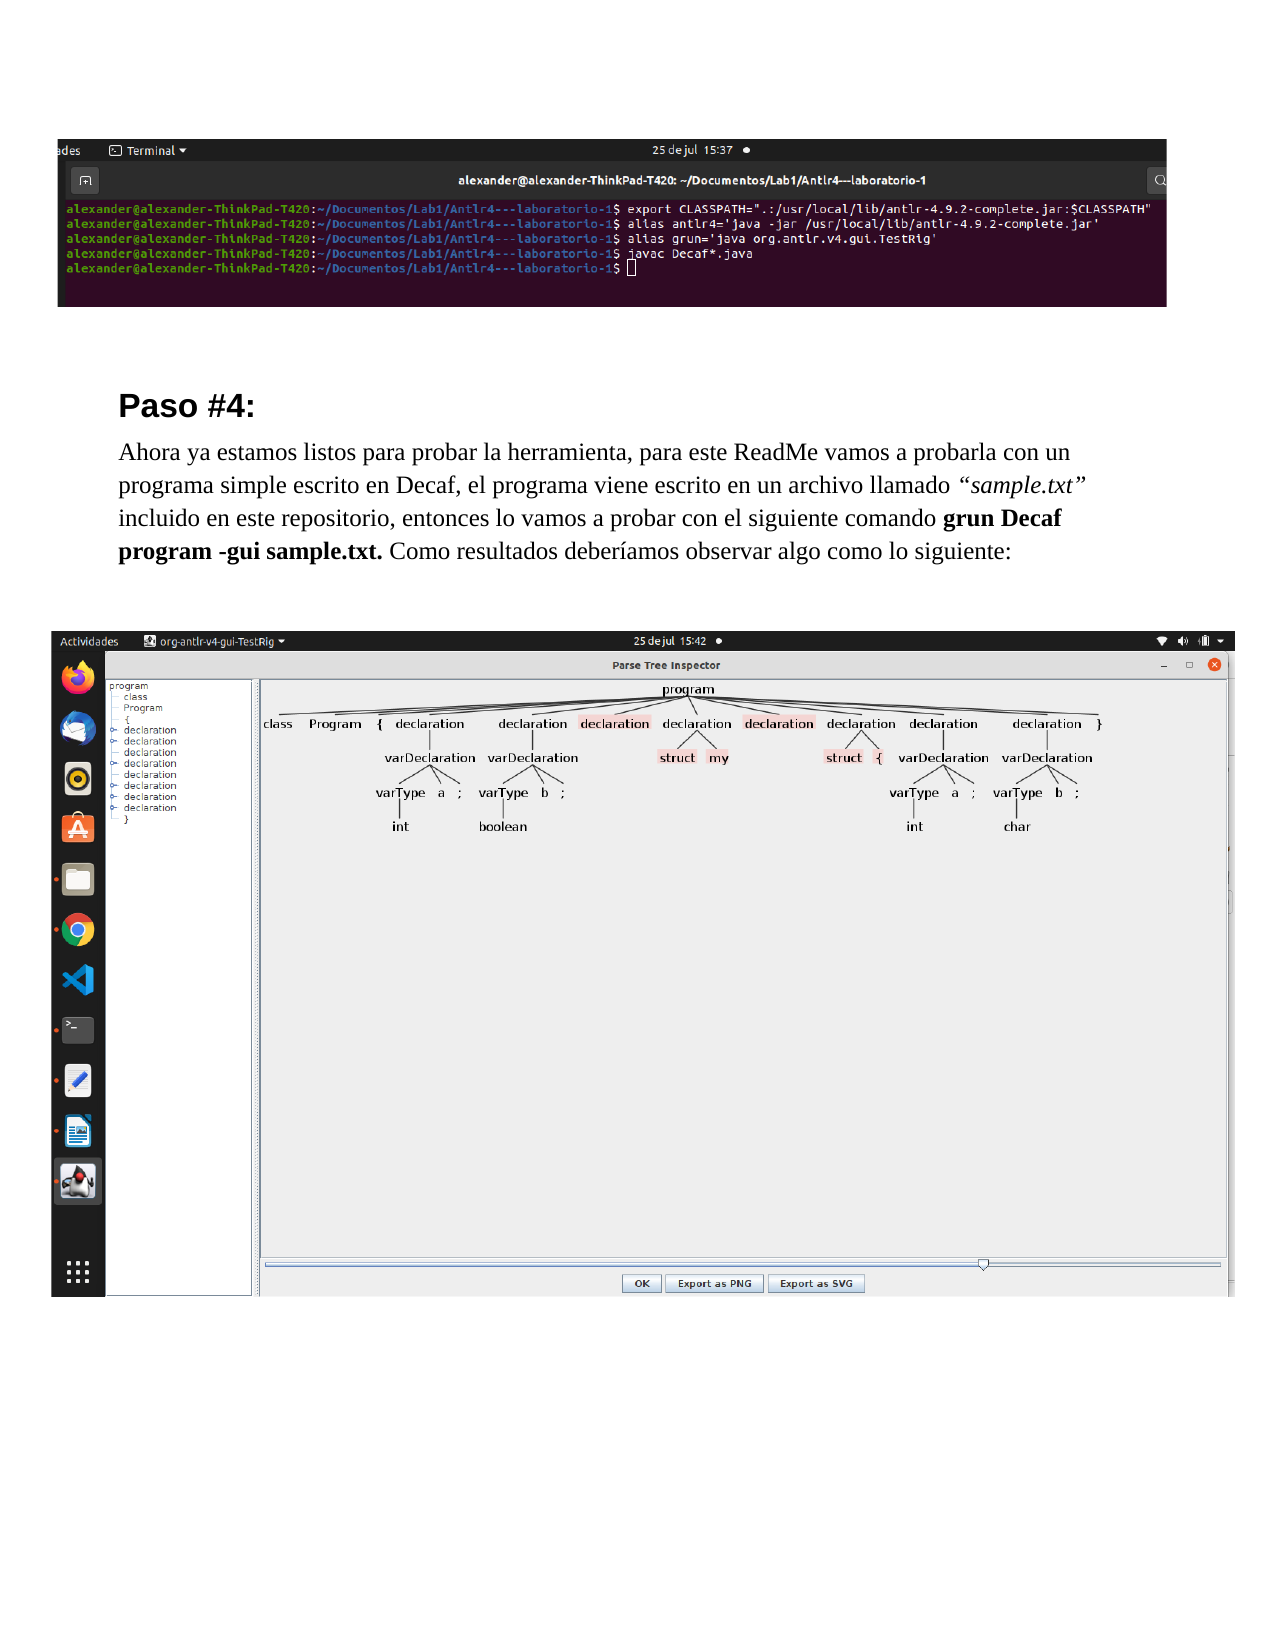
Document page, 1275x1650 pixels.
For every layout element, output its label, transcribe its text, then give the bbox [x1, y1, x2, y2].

text Ahora ya estamos listos para probar la herramienta, para este ReadMe vamos a probarla con un programa simple escrito en Decaf, el programa viene escrito en un archivo llamado “sample.txt” incluido en este repositorio, entonces lo vamos a probar con el siguiente comando grun Decaf program -gui sample.txt. Como resultados deberíamos observar algo como lo siguiente: [118, 437, 1157, 565]
picture [51, 631, 1235, 1297]
subtitle Paso #4: [118, 386, 1157, 424]
